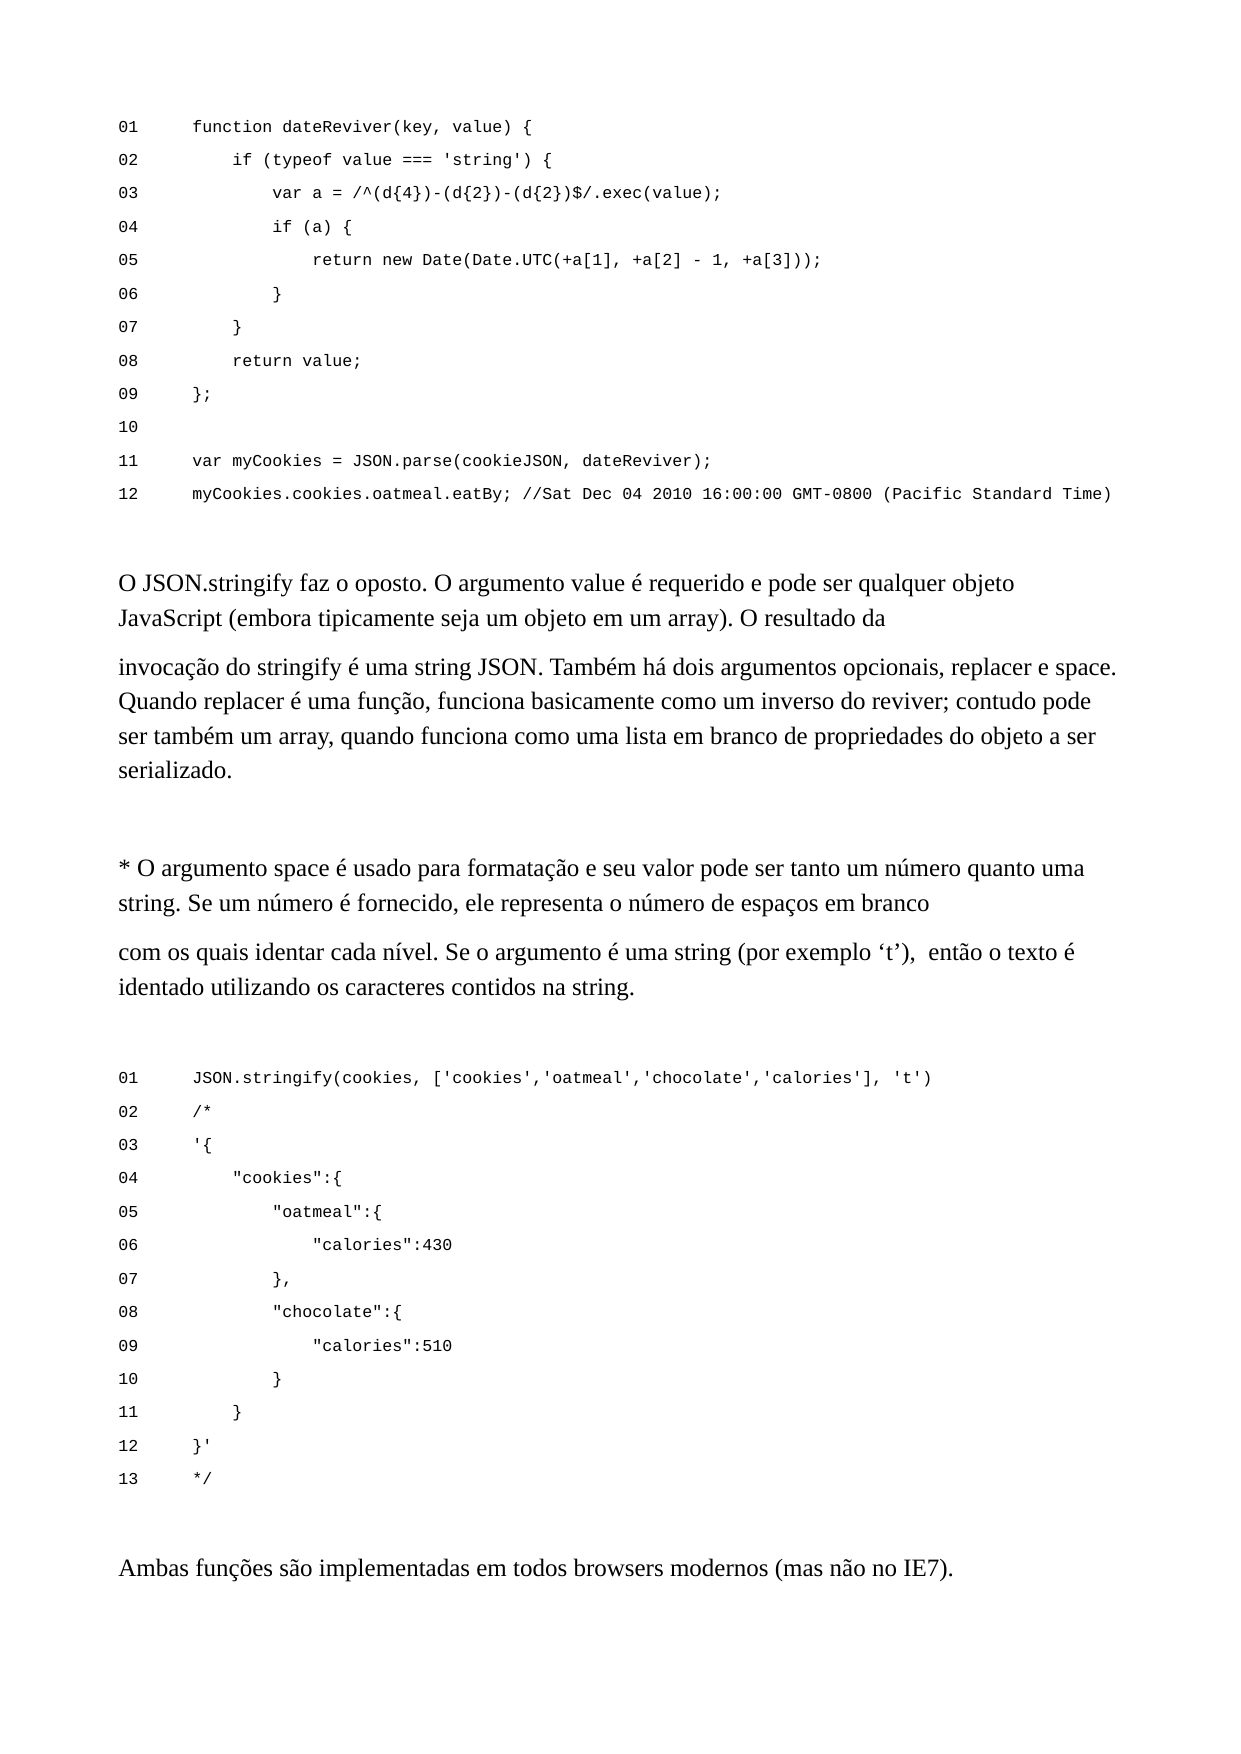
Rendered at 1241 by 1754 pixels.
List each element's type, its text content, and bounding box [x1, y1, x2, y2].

text 07 } [118, 319, 1122, 338]
text 11 } [118, 1404, 1122, 1423]
text 04 "cookies":{ [118, 1170, 1122, 1189]
text 03 var a = /^(d{4})-(d{2})-(d{2})$/.exec(value); [118, 185, 1122, 204]
text 06 "calories":430 [118, 1237, 1122, 1256]
text 02 /* [118, 1103, 1122, 1122]
text 04 if (a) { [118, 218, 1122, 237]
text com os quais identar cada nível. Se o argumento é uma string (por exemplo ‘t’), então o texto é identado utilizando os caracteres contidos na string. [118, 937, 1122, 1000]
text 03 '{ [118, 1137, 1122, 1155]
text 12 myCookies.cookies.oatmeal.eatBy; //Sat Dec 04 2010 16:00:00 GMT-0800 (Pacific Standard Time) [118, 486, 1122, 505]
text 08 "chocolate":{ [118, 1304, 1122, 1323]
text 05 return new Date(Date.UTC(+a[1], +a[2] - 1, +a[3])); [118, 252, 1122, 271]
text 07 }, [118, 1270, 1122, 1289]
text 01 function dateReviver(key, value) { [118, 118, 1122, 137]
text 10 [118, 419, 1122, 438]
text 10 } [118, 1371, 1122, 1389]
text 05 "oatmeal":{ [118, 1203, 1122, 1222]
text 11 var myCookies = JSON.parse(cookieJSON, dateReviver); [118, 452, 1122, 471]
text invocação do stringify é uma string JSON. Também há dois argumentos opcionais, replacer e space. Quando replacer é uma função, funciona basicamente como um inverso do reviver; contudo pode ser também um array, quando funciona como uma lista em branco de propriedades do objeto a ser serializado. [118, 652, 1122, 784]
text 09 }; [118, 386, 1122, 404]
text 08 return value; [118, 352, 1122, 371]
text 02 if (typeof value === 'string') { [118, 152, 1122, 170]
text * O argumento space é usado para formatação e seu valor pode ser tanto um número quanto uma string. Se um número é fornecido, ele representa o número de espaços em branco [118, 853, 1122, 917]
text 06 } [118, 285, 1122, 304]
text 09 "calories":510 [118, 1337, 1122, 1356]
text O JSON.stringify faz o oposto. O argumento value é requerido e pode ser qualquer objeto JavaScript (embora tipicamente seja um objeto em um array). O resultado da [118, 568, 1122, 632]
text 13 */ [118, 1471, 1122, 1490]
text 01 JSON.stringify(cookies, ['cookies','oatmeal','chocolate','calories'], 't') [118, 1070, 1122, 1088]
text 12 }' [118, 1437, 1122, 1456]
text Ambas funções são implementadas em todos browsers modernos (mas não no IE7). [118, 1553, 1122, 1582]
